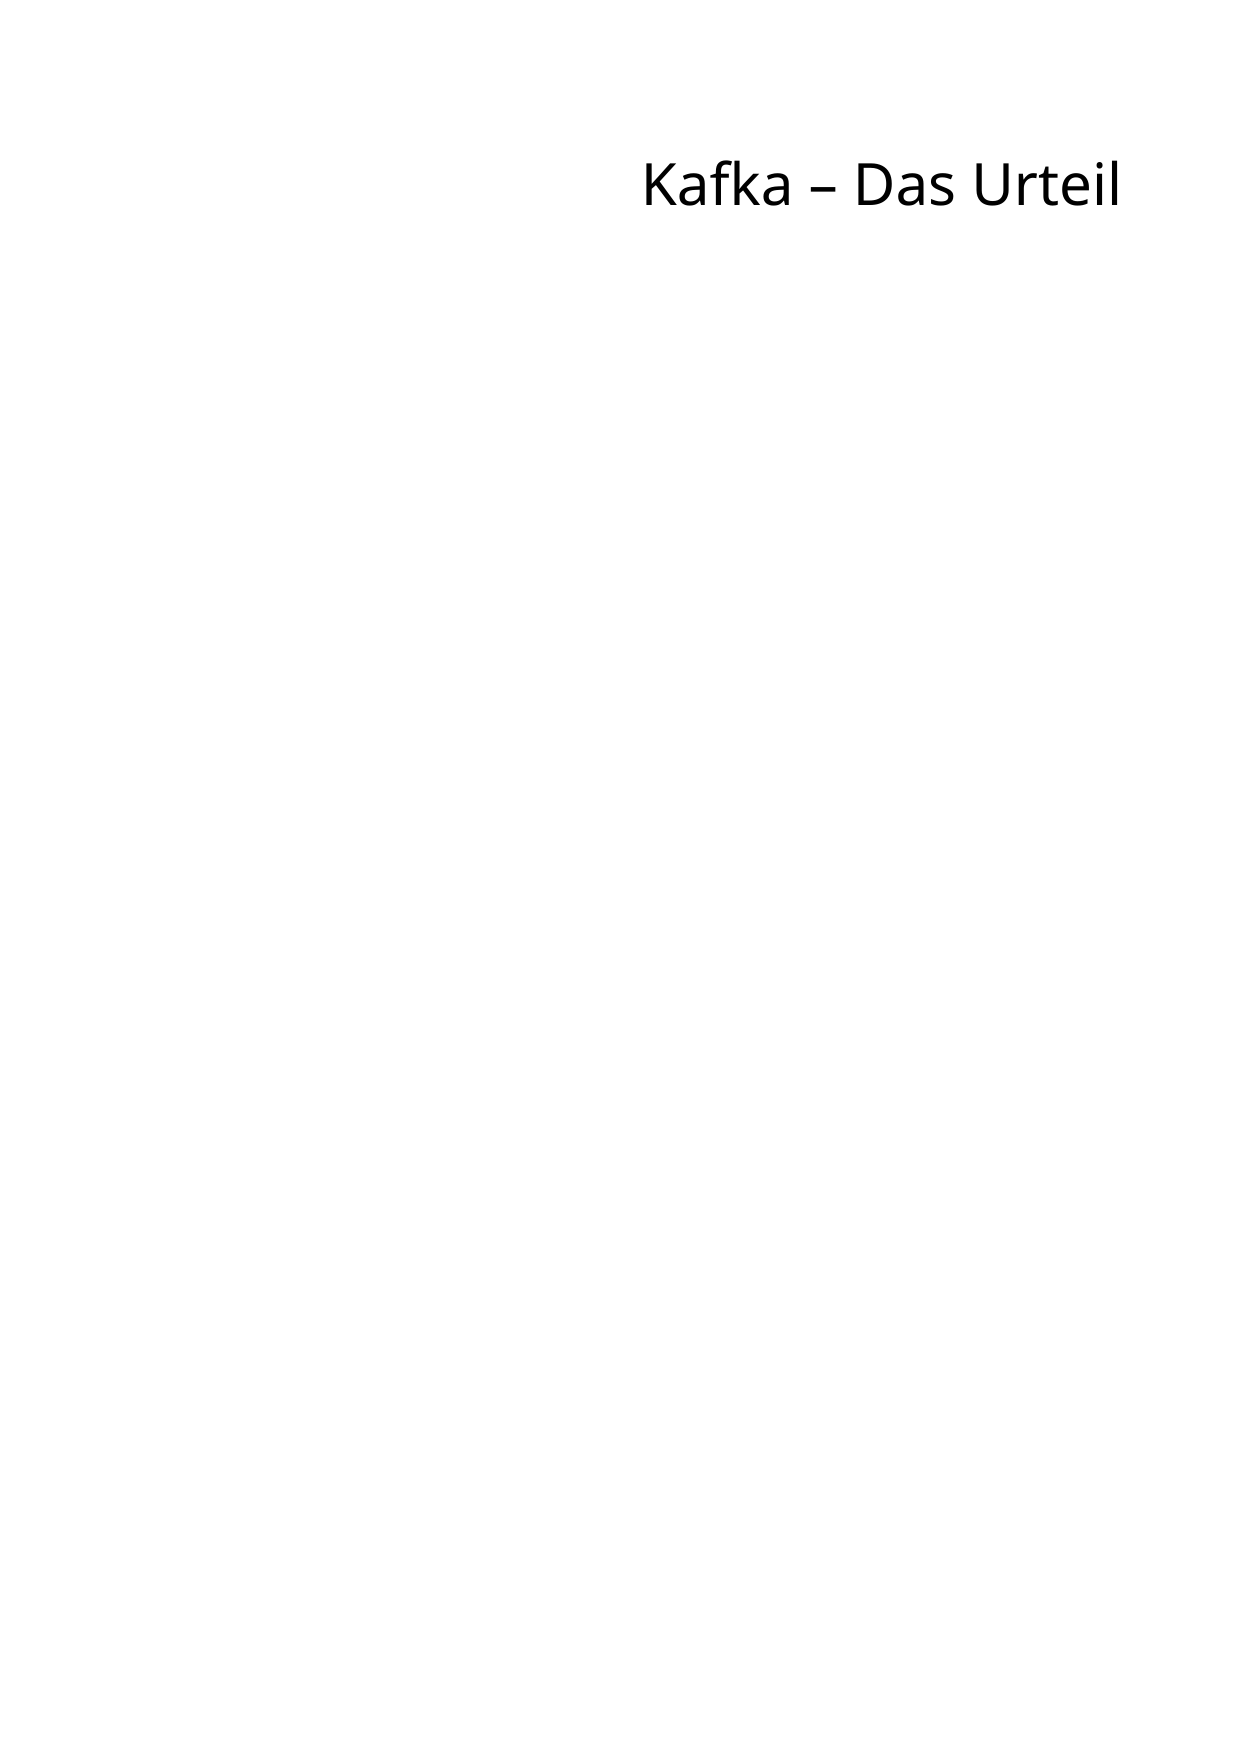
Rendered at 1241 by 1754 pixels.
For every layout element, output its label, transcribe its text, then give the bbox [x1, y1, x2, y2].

title Kafka – Das Urteil [118, 143, 1122, 223]
